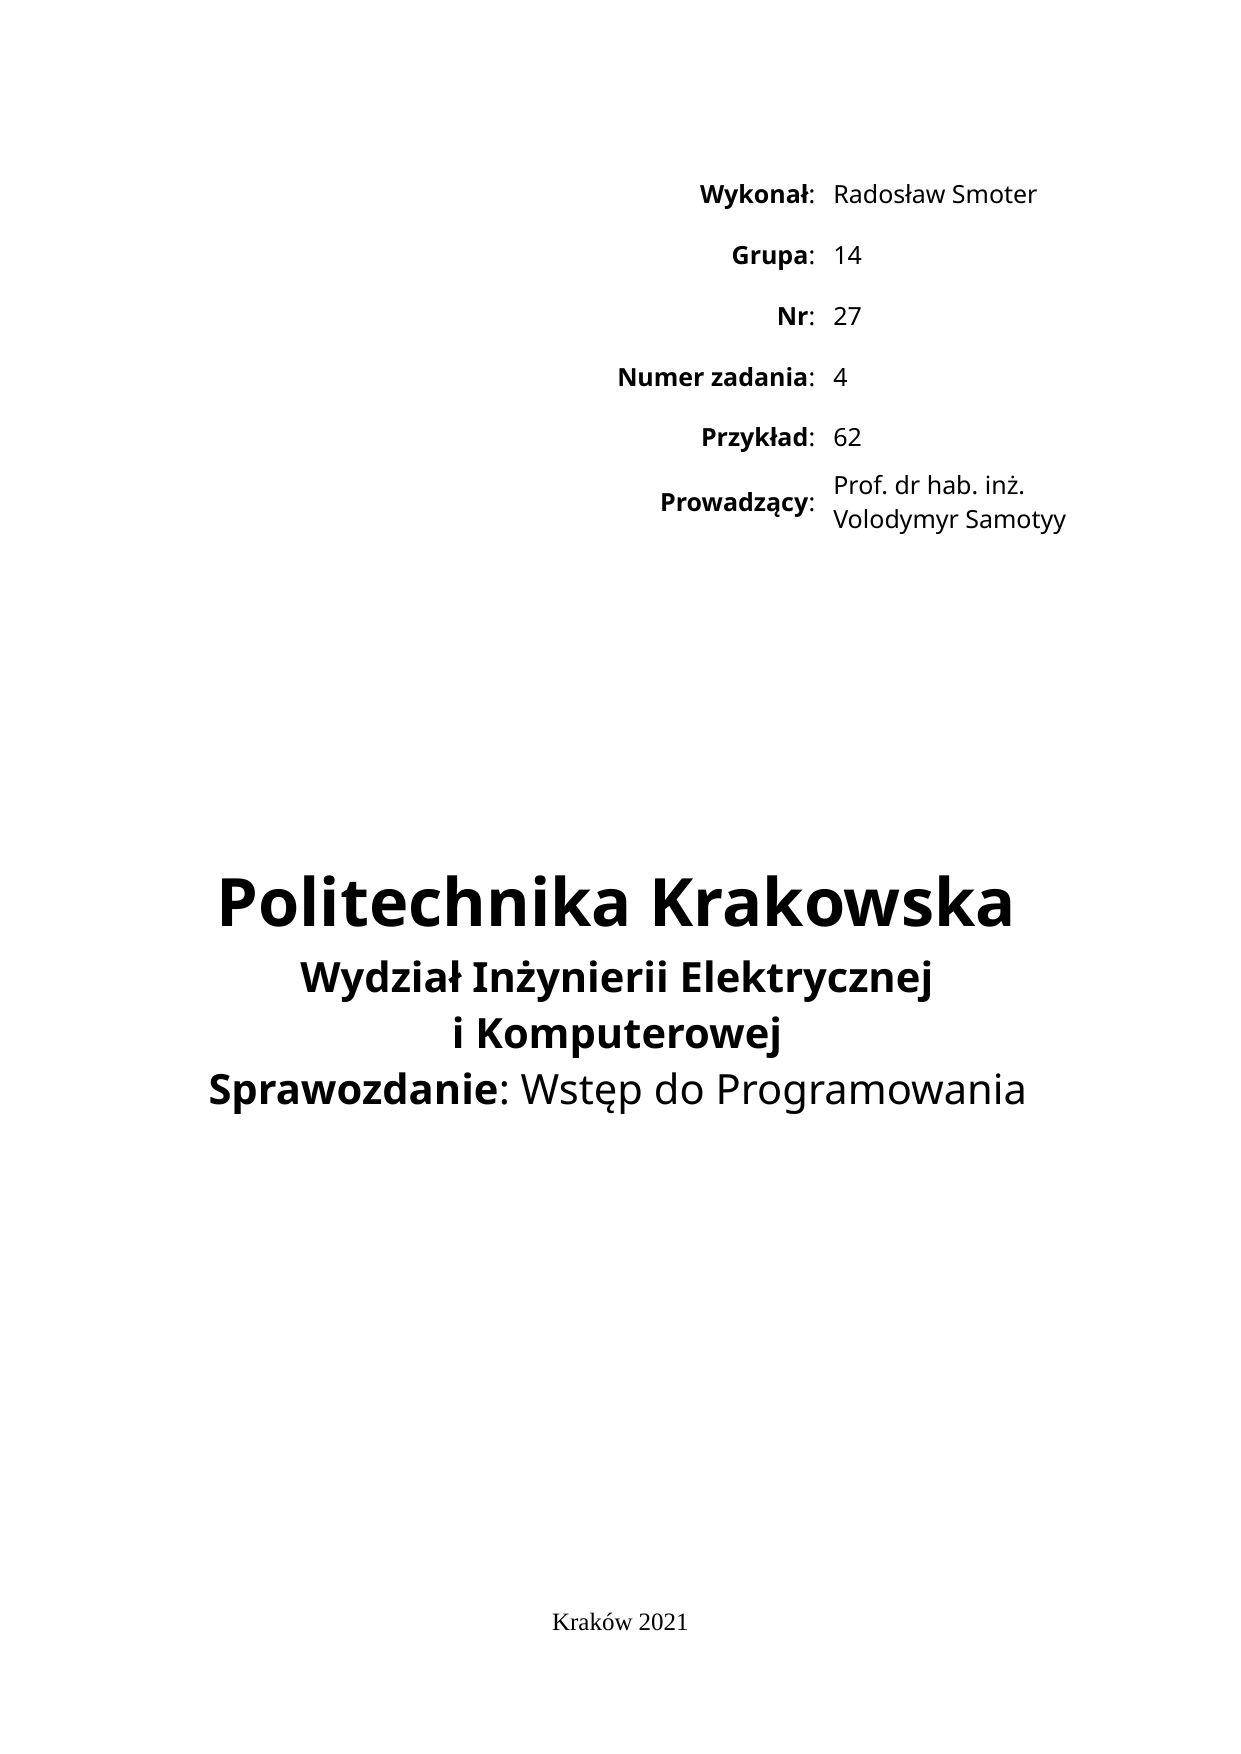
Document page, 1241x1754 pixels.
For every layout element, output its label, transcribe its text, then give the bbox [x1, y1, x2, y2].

table_cell [815, 224, 833, 285]
table_cell Prowadzący: [118, 468, 815, 536]
table_cell 27 [833, 285, 1123, 346]
table_cell [815, 346, 833, 407]
table_cell Prof. dr hab. inż. Volodymyr Samotyy [833, 468, 1123, 536]
table_cell 14 [833, 224, 1123, 285]
table_cell [815, 407, 833, 468]
table_cell [815, 285, 833, 346]
table_header [815, 163, 833, 224]
table_cell Numer zadania: [118, 346, 815, 407]
table_cell Grupa: [118, 224, 815, 285]
table_cell Przykład: [118, 407, 815, 468]
table_header Wykonał: [118, 163, 815, 224]
table_cell Nr: [118, 285, 815, 346]
table_cell [815, 468, 833, 536]
table_cell 4 [833, 346, 1123, 407]
table_header Radosław Smoter [833, 163, 1123, 224]
table_cell 62 [833, 407, 1123, 468]
